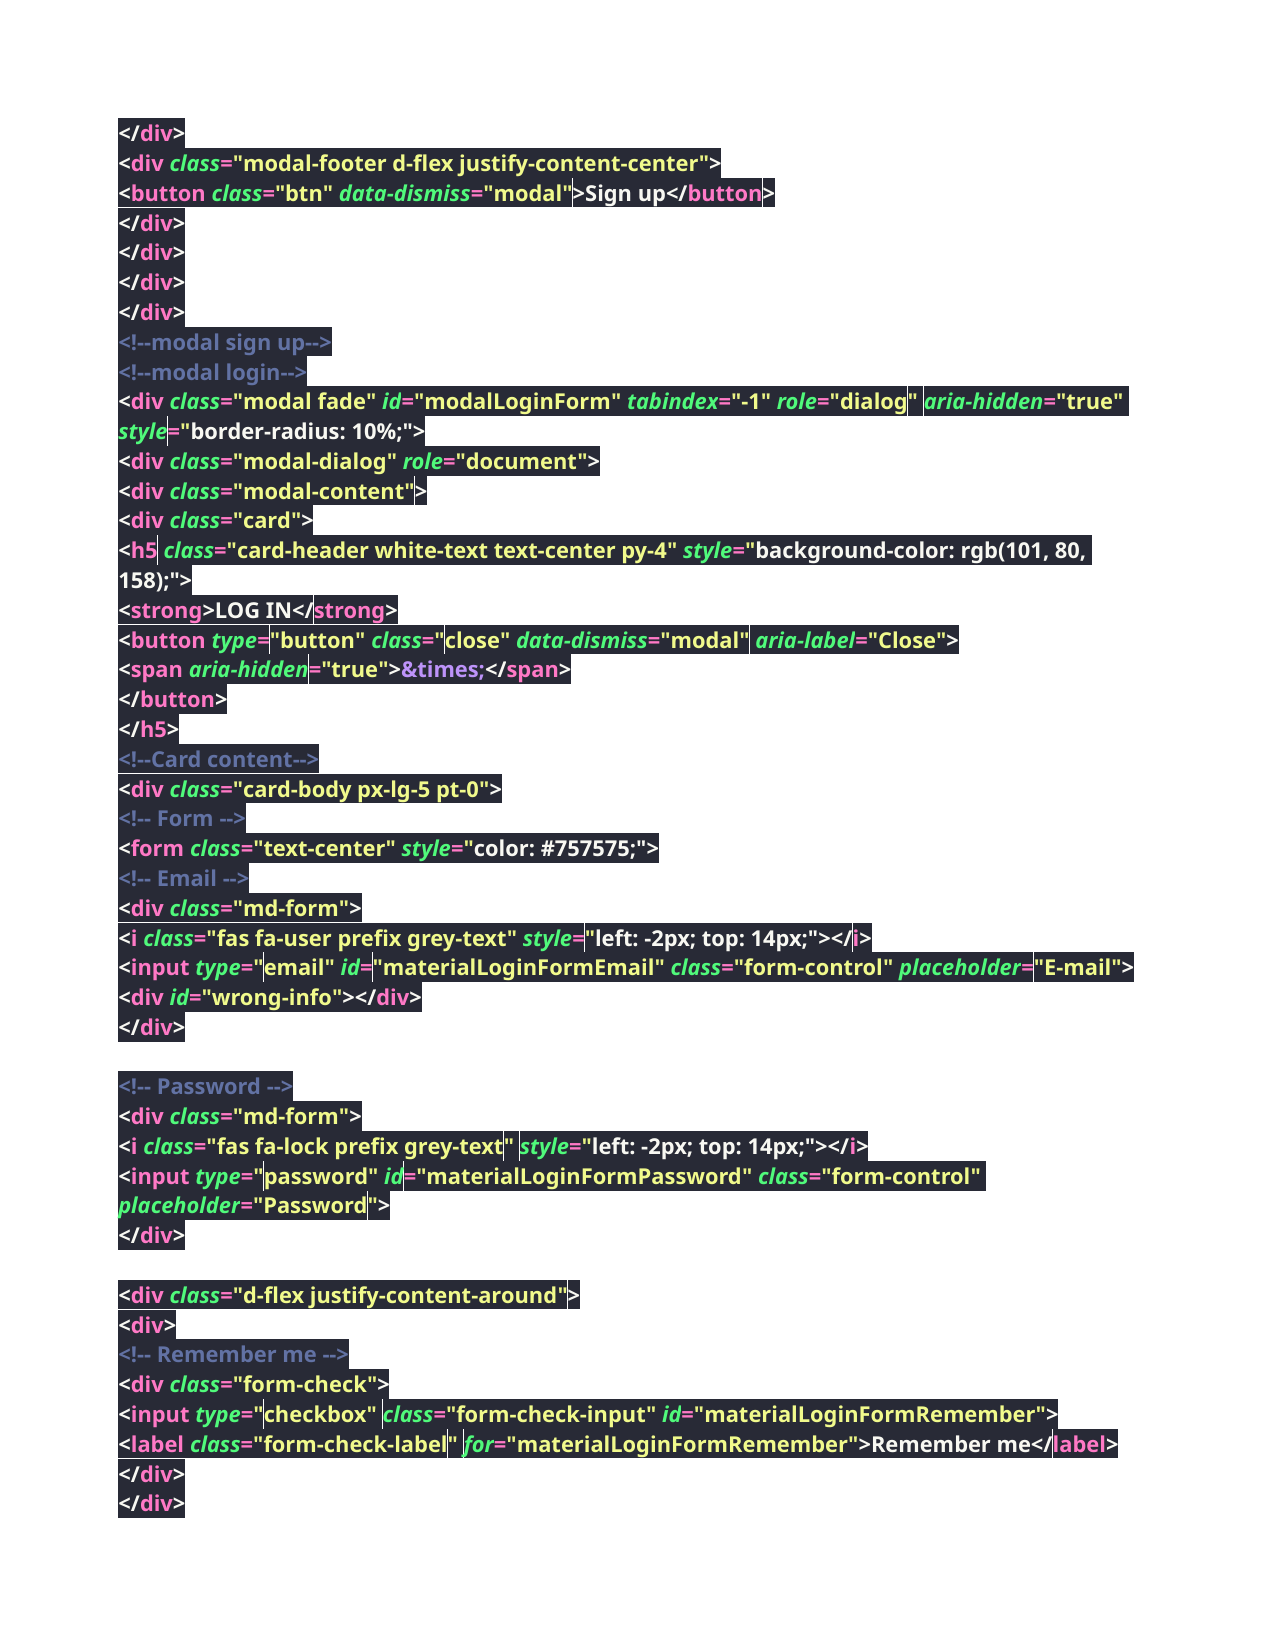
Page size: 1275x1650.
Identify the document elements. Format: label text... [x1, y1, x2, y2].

text <form class="text-center" style="color: #757575;"> [118, 833, 1157, 863]
text <h5 class="card-header white-text text-center py-4" style="background-color: rgb(101, 80, 158);"> [118, 535, 1157, 595]
text <button type="button" class="close" data-dismiss="modal" aria-label="Close"> [118, 624, 1157, 654]
text </div> [118, 1488, 1157, 1518]
text <!-- Form --> [118, 803, 1157, 833]
text <div class="card"> [118, 505, 1157, 535]
text <div class="modal fade" id="modalLoginForm" tabindex="-1" role="dialog" aria-hidden="true" style="border-radius: 10%;"> [118, 386, 1157, 446]
text <div class="form-check"> [118, 1369, 1157, 1399]
text </div> [118, 118, 1157, 148]
text </div> [118, 1458, 1157, 1488]
text </div> [118, 297, 1157, 327]
text </div> [118, 237, 1157, 267]
text <div class="md-form"> [118, 893, 1157, 922]
text <!-- Password --> [118, 1071, 1157, 1101]
text <!--modal sign up--> [118, 327, 1157, 356]
text <label class="form-check-label" for="materialLoginFormRemember">Remember me</label> [118, 1429, 1157, 1458]
text </div> [118, 1220, 1157, 1250]
text <div> [118, 1309, 1157, 1339]
text <!--modal login--> [118, 356, 1157, 386]
text <input type="email" id="materialLoginFormEmail" class="form-control" placeholder="E-mail"> [118, 952, 1157, 982]
text <!-- Remember me --> [118, 1339, 1157, 1369]
text <!--Card content--> [118, 744, 1157, 773]
text <strong>LOG IN</strong> [118, 595, 1157, 624]
text <input type="password" id="materialLoginFormPassword" class="form-control" placeholder="Password"> [118, 1161, 1157, 1220]
text <!-- Email --> [118, 863, 1157, 893]
text <div class="md-form"> [118, 1101, 1157, 1131]
text <button class="btn" data-dismiss="modal">Sign up</button> [118, 178, 1157, 207]
text </div> [118, 1012, 1157, 1042]
text <i class="fas fa-lock prefix grey-text" style="left: -2px; top: 14px;"></i> [118, 1131, 1157, 1161]
text <i class="fas fa-user prefix grey-text" style="left: -2px; top: 14px;"></i> [118, 922, 1157, 952]
text </button> [118, 684, 1157, 714]
text <span aria-hidden="true">&times;</span> [118, 654, 1157, 684]
text <div class="modal-footer d-flex justify-content-center"> [118, 148, 1157, 178]
text <div class="card-body px-lg-5 pt-0"> [118, 773, 1157, 803]
text </div> [118, 207, 1157, 237]
text </div> [118, 267, 1157, 297]
text <div class="modal-content"> [118, 476, 1157, 505]
text <div class="d-flex justify-content-around"> [118, 1280, 1157, 1309]
text <div id="wrong-info"></div> [118, 982, 1157, 1012]
text <div class="modal-dialog" role="document"> [118, 446, 1157, 476]
text <input type="checkbox" class="form-check-input" id="materialLoginFormRemember"> [118, 1399, 1157, 1429]
text </h5> [118, 714, 1157, 744]
